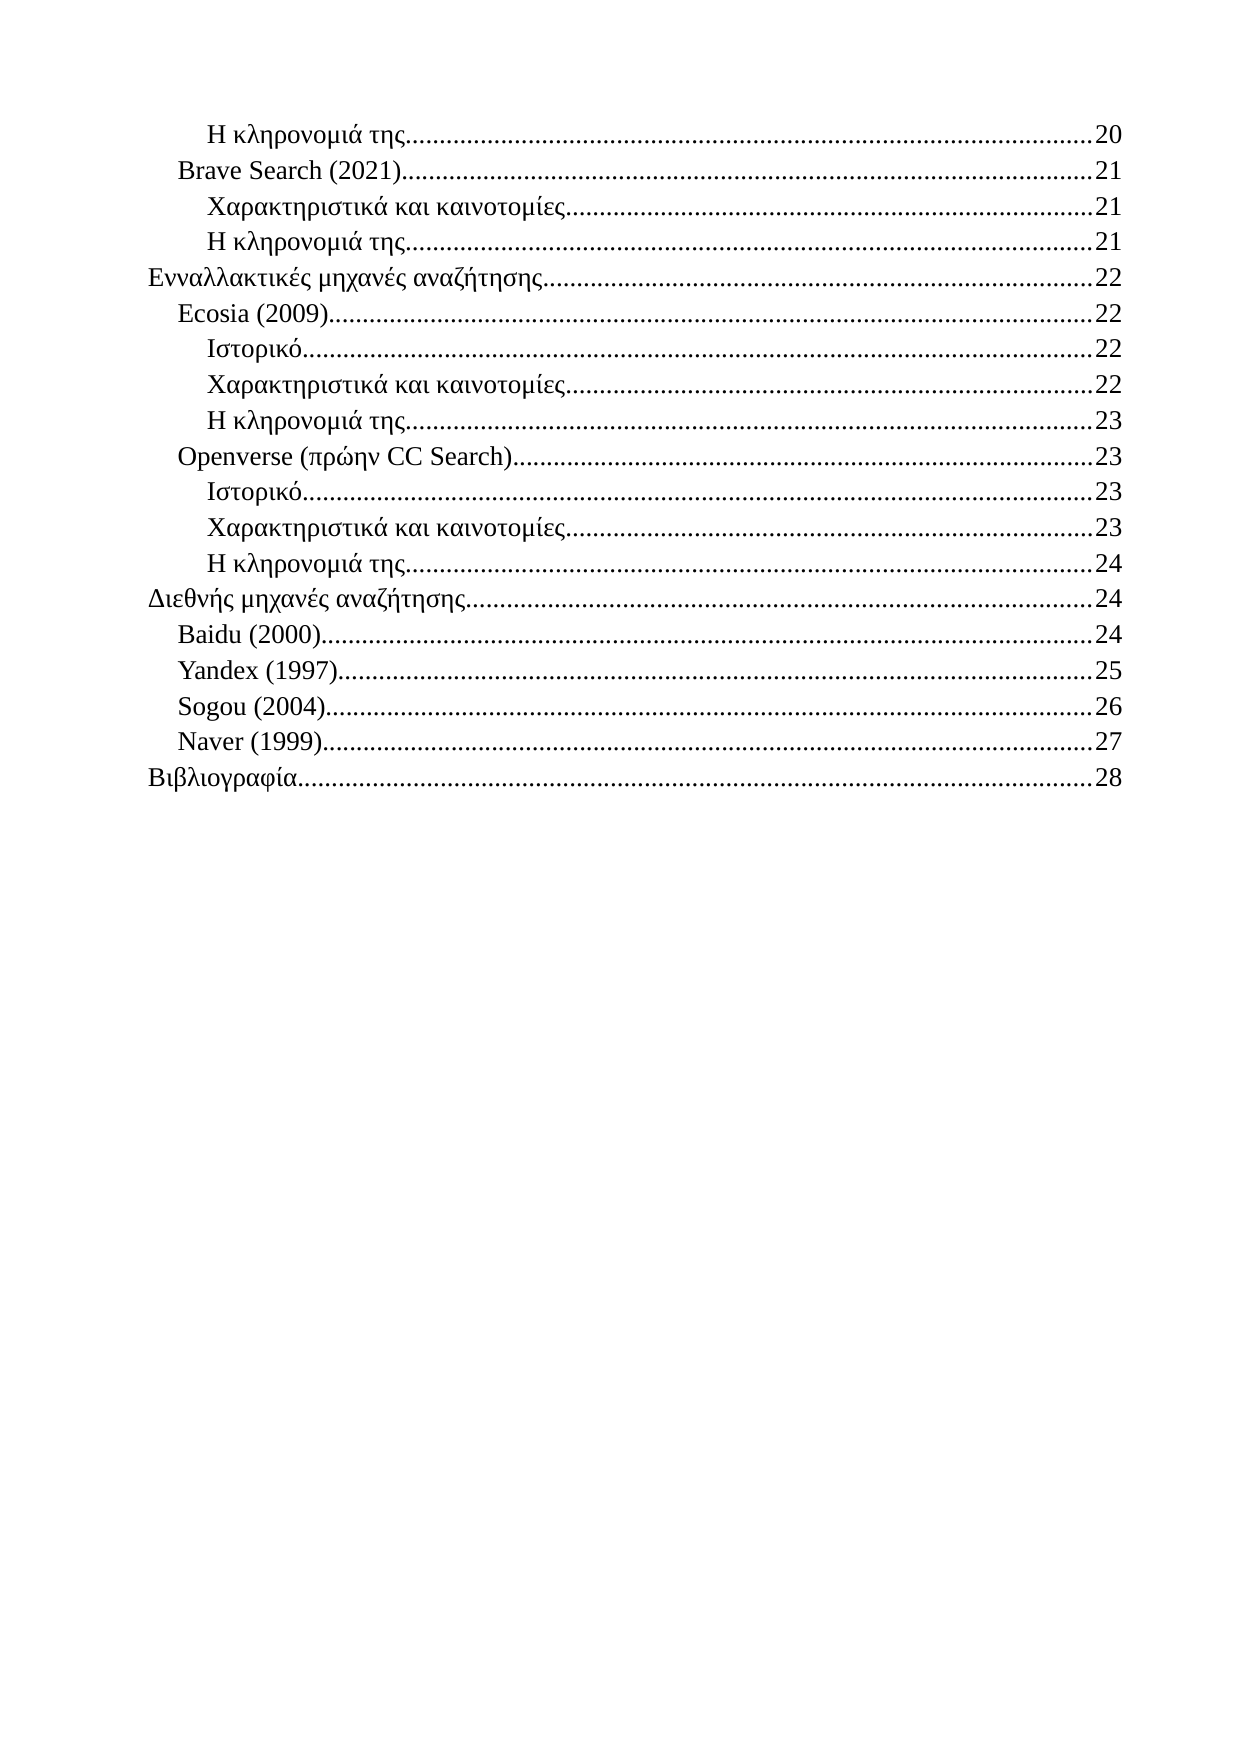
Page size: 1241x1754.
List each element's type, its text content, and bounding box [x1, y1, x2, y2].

text Brave Search (2021) 21 [177, 154, 1122, 185]
text Ecosia (2009) 22 [177, 297, 1122, 328]
text Χαρακτηριστικά και καινοτομίες 23 [207, 511, 1122, 542]
text Η κληρονομιά της 23 [207, 404, 1122, 435]
text Η κληρονομιά της 21 [207, 225, 1122, 256]
text Openverse (πρώην CC Search) 23 [177, 440, 1122, 471]
text Βιβλιογραφία 28 [148, 761, 1122, 792]
text Ενναλλακτικές μηχανές αναζήτησης 22 [148, 261, 1122, 292]
text Ιστορικό 22 [207, 332, 1122, 364]
text Χαρακτηριστικά και καινοτομίες 22 [207, 368, 1122, 399]
text Διεθνής μηχανές αναζήτησης 24 [148, 583, 1122, 614]
text Yandex (1997) 25 [177, 654, 1122, 685]
text Sogou (2004) 26 [177, 690, 1122, 721]
text Ιστορικό 23 [207, 475, 1122, 507]
text Η κληρονομιά της 24 [207, 547, 1122, 578]
text Baidu (2000) 24 [177, 618, 1122, 649]
text Η κληρονομιά της 20 [207, 118, 1122, 149]
text Naver (1999) 27 [177, 726, 1122, 757]
text Χαρακτηριστικά και καινοτομίες 21 [207, 189, 1122, 221]
